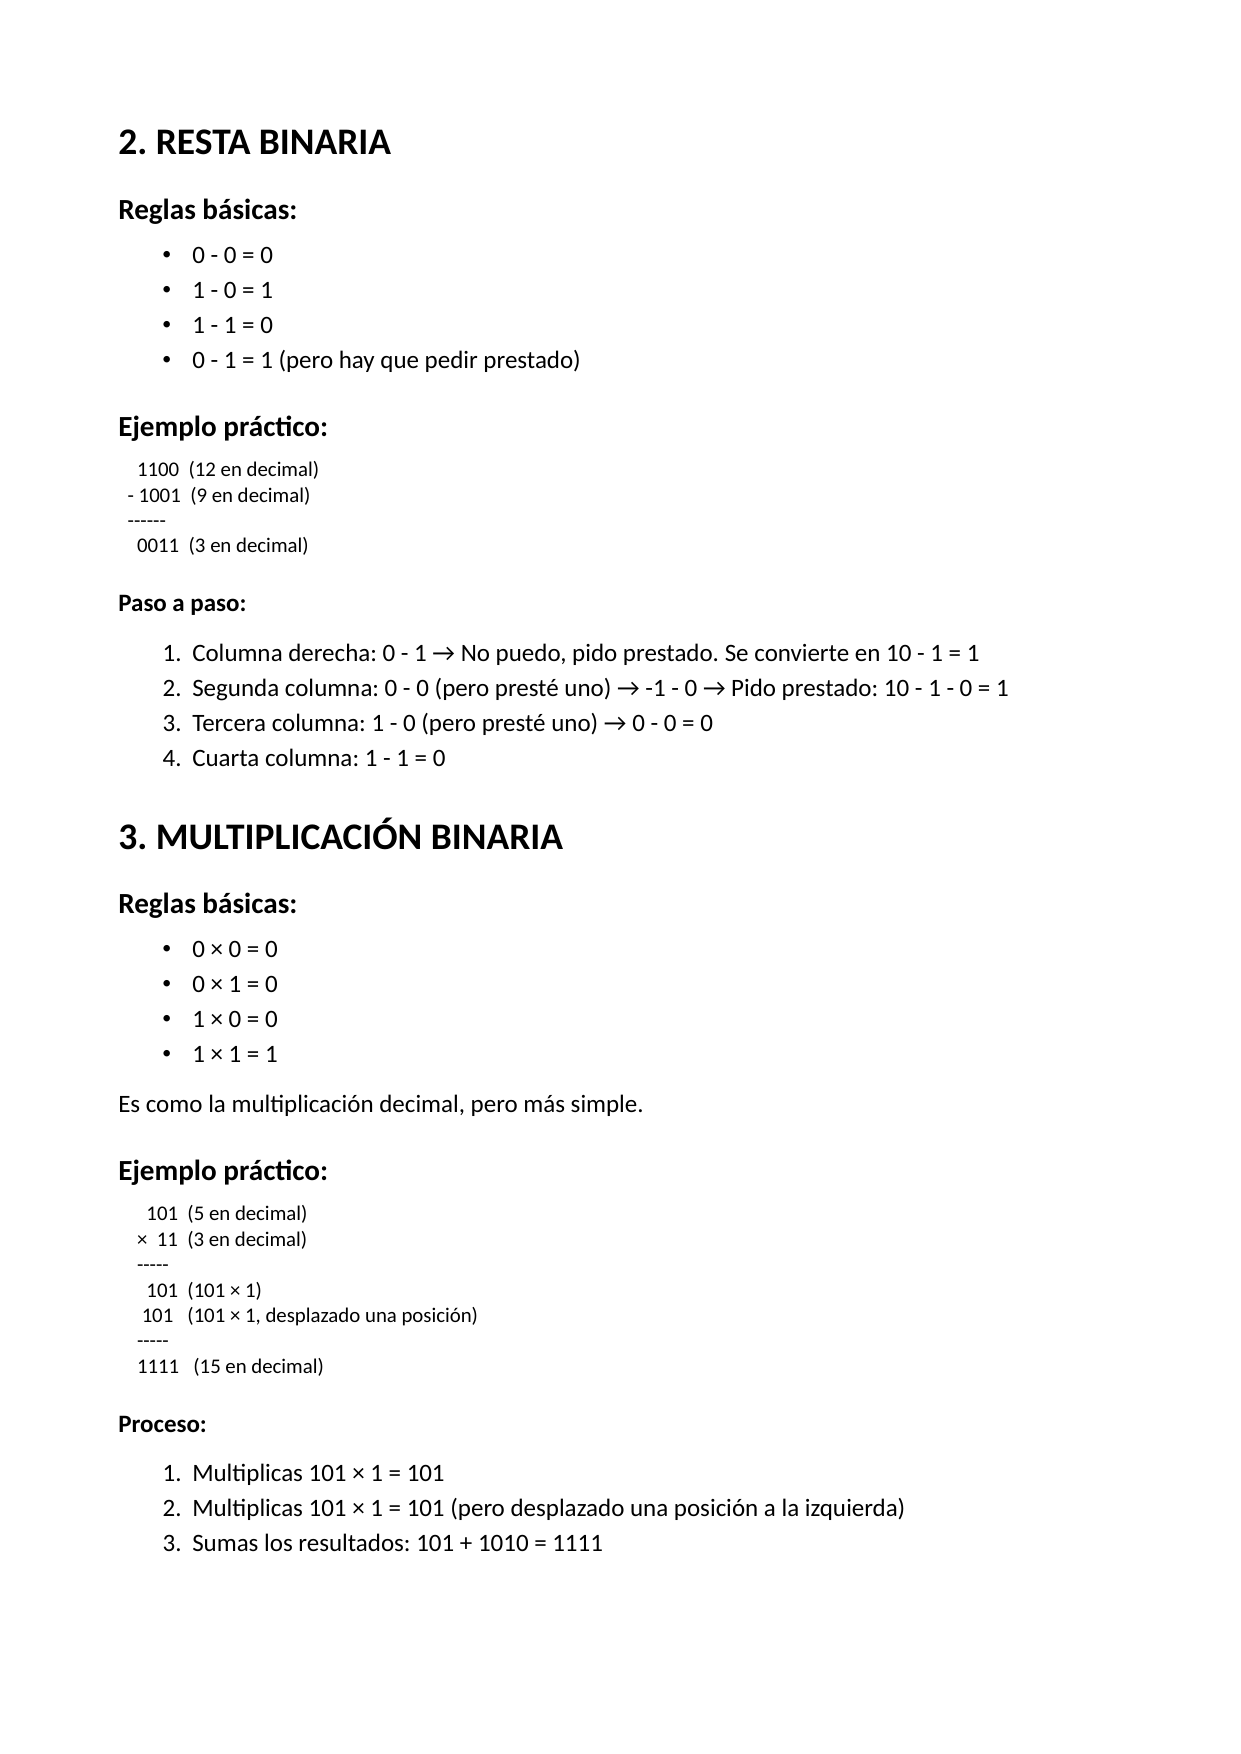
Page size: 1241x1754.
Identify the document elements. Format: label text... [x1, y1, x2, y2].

list 1 - 0 = 1 [162, 274, 1122, 305]
text Es como la multiplicación decimal, pero más simple. [118, 1088, 1122, 1119]
text ------ [118, 507, 1122, 533]
list Sumas los resultados: 101 + 1010 = 1111 [162, 1527, 1122, 1558]
list 0 × 1 = 0 [162, 969, 1122, 999]
subtitle Ejemplo práctico: [118, 1152, 1122, 1188]
subtitle 3. MULTIPLICACIÓN BINARIA [118, 813, 1122, 858]
text 1100 (12 en decimal) [118, 456, 1122, 482]
text ----- [118, 1251, 1122, 1277]
text 101 (101 × 1) [118, 1277, 1122, 1302]
list Columna derecha: 0 - 1 → No puedo, pido prestado. Se convierte en 10 - 1 = 1 [162, 637, 1122, 668]
list 1 - 1 = 0 [162, 309, 1122, 340]
list Cuarta columna: 1 - 1 = 0 [162, 742, 1122, 773]
text - 1001 (9 en decimal) [118, 482, 1122, 507]
text 101 (5 en decimal) [118, 1201, 1122, 1226]
list 0 - 1 = 1 (pero hay que pedir prestado) [162, 344, 1122, 375]
text Paso a paso: [118, 588, 1122, 618]
list 1 × 1 = 1 [162, 1039, 1122, 1069]
text 101 (101 × 1, desplazado una posición) [118, 1302, 1122, 1328]
subtitle Reglas básicas: [118, 191, 1122, 227]
list 0 × 0 = 0 [162, 934, 1122, 964]
text 1111 (15 en decimal) [118, 1353, 1122, 1378]
list Segunda columna: 0 - 0 (pero presté uno) → -1 - 0 → Pido prestado: 10 - 1 - 0 = 1 [162, 672, 1122, 703]
text 0011 (3 en decimal) [118, 533, 1122, 558]
list 0 - 0 = 0 [162, 239, 1122, 270]
text × 11 (3 en decimal) [118, 1226, 1122, 1251]
subtitle 2. RESTA BINARIA [118, 118, 1122, 164]
list Tercera columna: 1 - 0 (pero presté uno) → 0 - 0 = 0 [162, 707, 1122, 738]
list Multiplicas 101 × 1 = 101 (pero desplazado una posición a la izquierda) [162, 1492, 1122, 1523]
text Proceso: [118, 1408, 1122, 1438]
subtitle Ejemplo práctico: [118, 408, 1122, 444]
list Multiplicas 101 × 1 = 101 [162, 1457, 1122, 1488]
list 1 × 0 = 0 [162, 1004, 1122, 1034]
text ----- [118, 1328, 1122, 1353]
subtitle Reglas básicas: [118, 886, 1122, 921]
